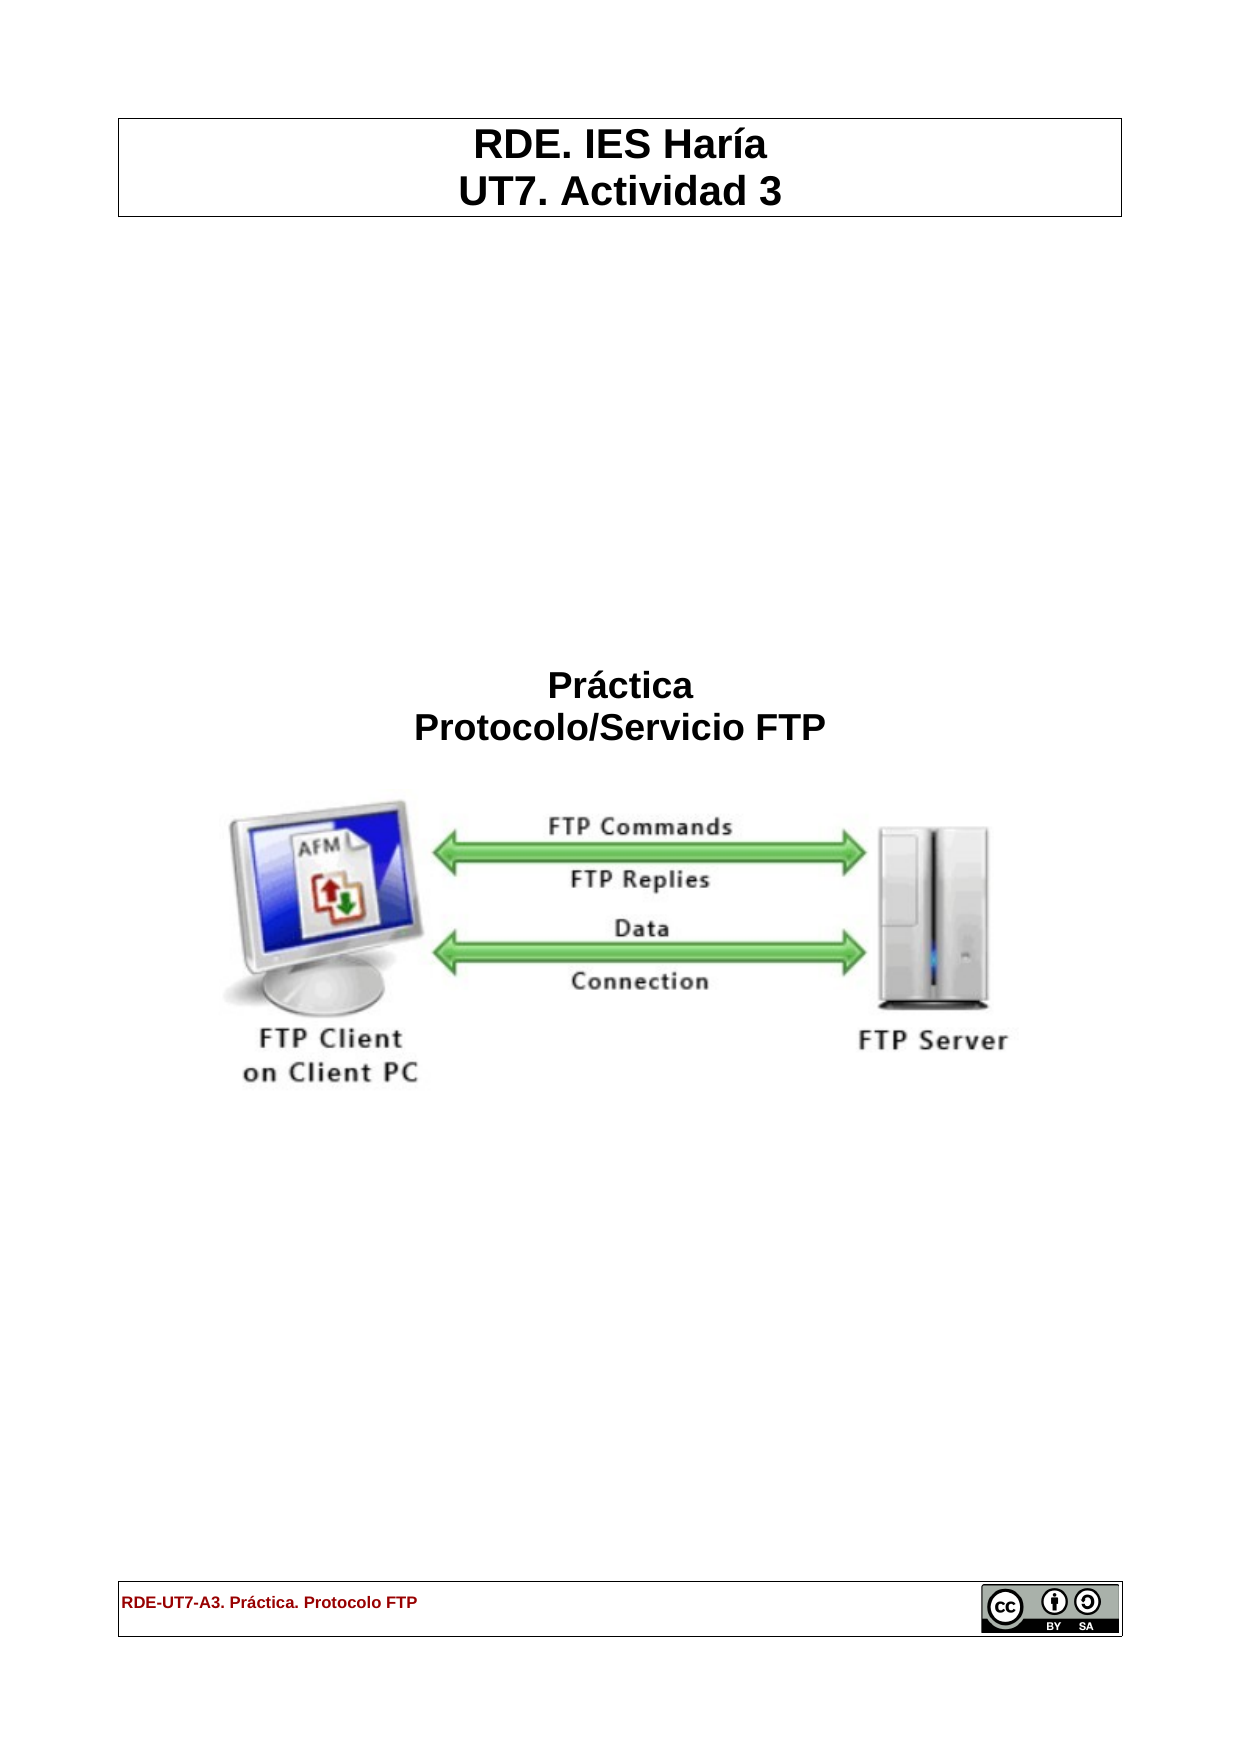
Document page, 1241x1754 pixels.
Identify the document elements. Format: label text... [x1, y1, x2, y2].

text Protocolo/Servicio FTP [118, 706, 1122, 748]
text Práctica [118, 664, 1122, 706]
text UT7. Actividad 3 [119, 165, 1121, 216]
text RDE. IES Haría [119, 119, 1121, 165]
picture [981, 1584, 1119, 1633]
picture [218, 789, 1022, 1103]
